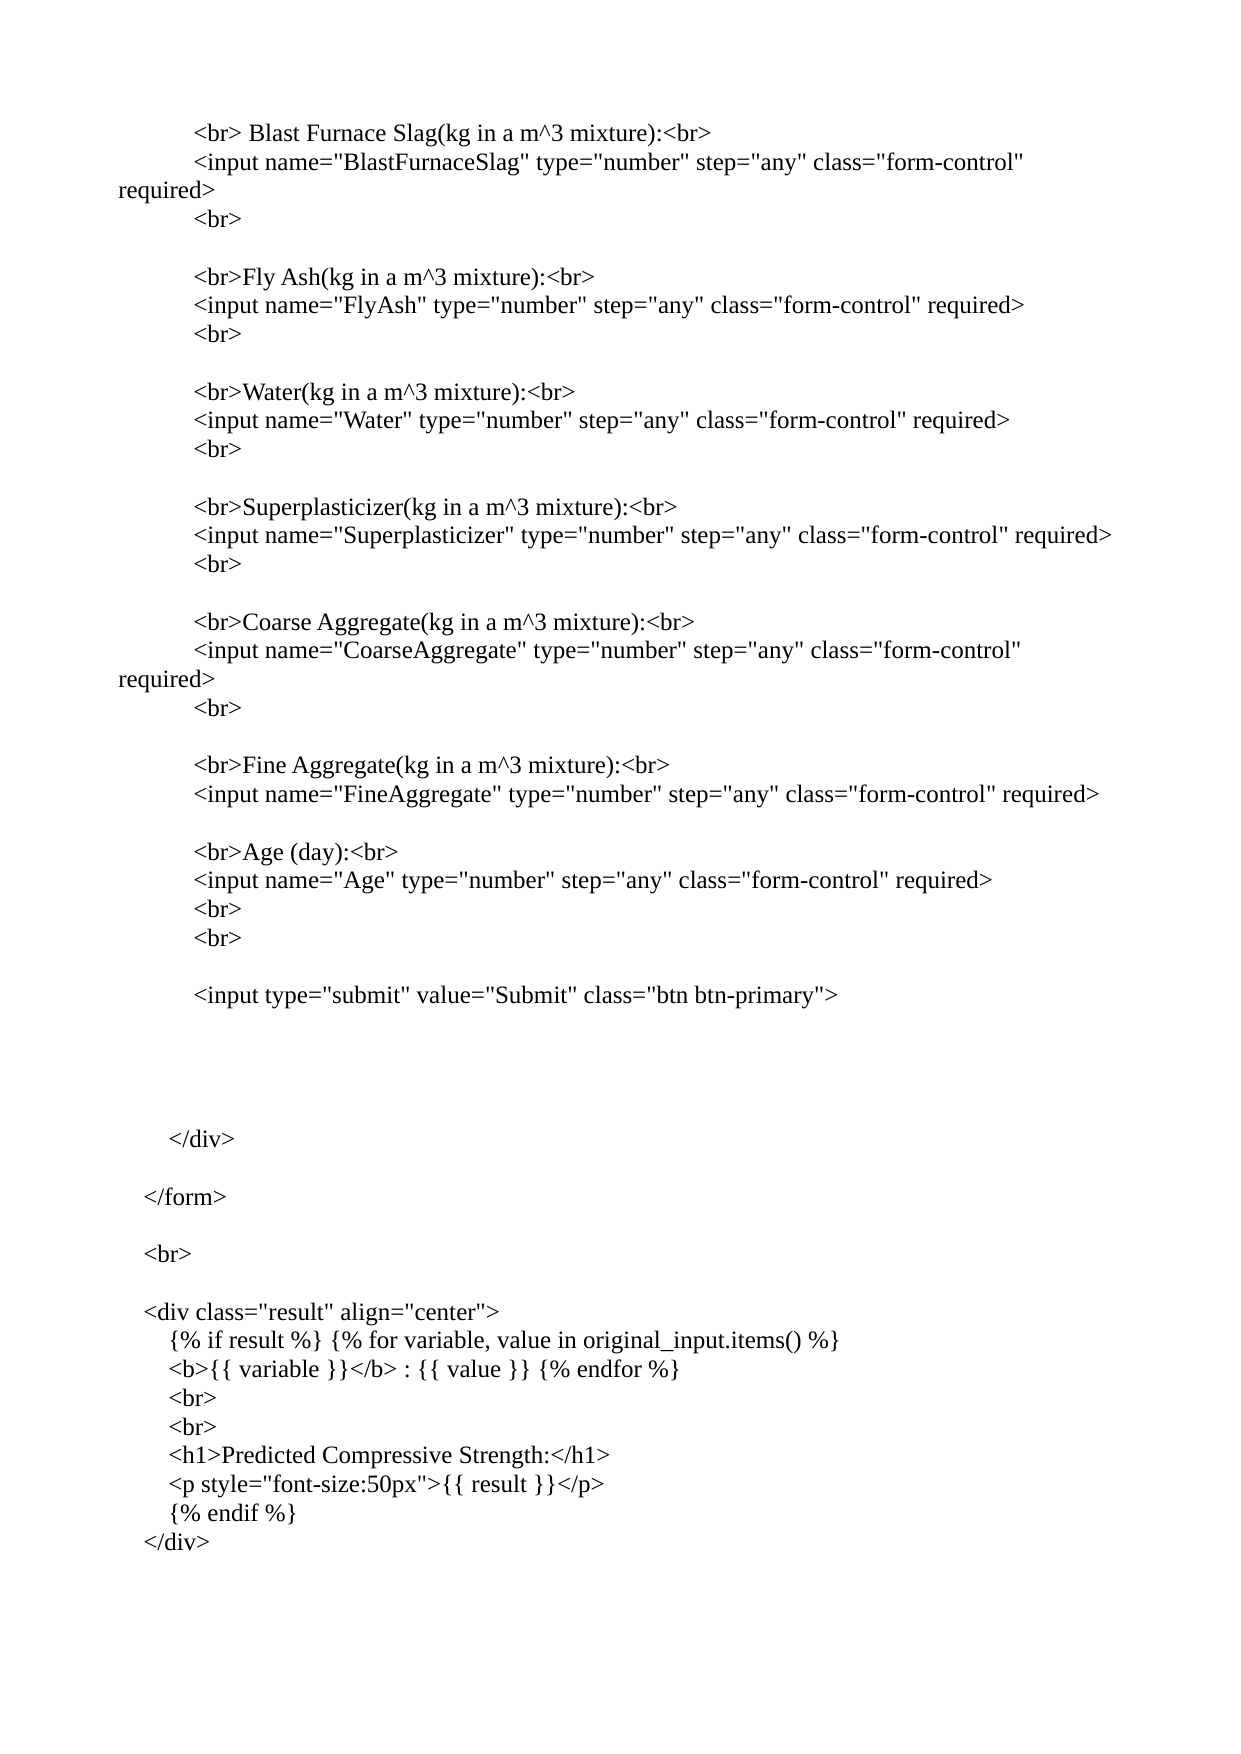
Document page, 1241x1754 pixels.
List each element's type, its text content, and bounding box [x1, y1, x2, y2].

text <p style="font-size:50px">{{ result }}</p> [118, 1469, 1122, 1498]
text <br> [118, 204, 1122, 233]
text <br>Water(kg in a m^3 mixture):<br> [118, 377, 1122, 406]
text <input name="FineAggregate" type="number" step="any" class="form-control" required> [118, 779, 1122, 808]
text <h1>Predicted Compressive Strength:</h1> [118, 1441, 1122, 1469]
text <br> [118, 1239, 1122, 1268]
text </form> [118, 1182, 1122, 1211]
text <br> [118, 923, 1122, 952]
text </div> [118, 1527, 1122, 1556]
text <br> [118, 1412, 1122, 1441]
text <br> [118, 434, 1122, 463]
text <input name="FlyAsh" type="number" step="any" class="form-control" required> [118, 291, 1122, 319]
text <br> [118, 549, 1122, 578]
text <div class="result" align="center"> [118, 1297, 1122, 1326]
text <br>Superplasticizer(kg in a m^3 mixture):<br> [118, 492, 1122, 521]
text <br>Fly Ash(kg in a m^3 mixture):<br> [118, 262, 1122, 291]
text <br> [118, 693, 1122, 722]
text </div> [118, 1124, 1122, 1153]
text <br> [118, 319, 1122, 348]
text <input name="CoarseAggregate" type="number" step="any" class="form-control" required> [118, 636, 1122, 693]
text <input name="Superplasticizer" type="number" step="any" class="form-control" required> [118, 521, 1122, 549]
text <input name="Age" type="number" step="any" class="form-control" required> [118, 866, 1122, 894]
text <input name="BlastFurnaceSlag" type="number" step="any" class="form-control" required> [118, 147, 1122, 204]
text {% if result %} {% for variable, value in original_input.items() %} [118, 1326, 1122, 1354]
text <input type="submit" value="Submit" class="btn btn-primary"> [118, 981, 1122, 1009]
text <b>{{ variable }}</b> : {{ value }} {% endfor %} [118, 1354, 1122, 1383]
text {% endif %} [118, 1498, 1122, 1527]
text <br> [118, 1383, 1122, 1412]
text <br> Blast Furnace Slag(kg in a m^3 mixture):<br> [118, 118, 1122, 147]
text <br>Fine Aggregate(kg in a m^3 mixture):<br> [118, 751, 1122, 779]
text <br> [118, 894, 1122, 923]
text <input name="Water" type="number" step="any" class="form-control" required> [118, 406, 1122, 434]
text <br>Age (day):<br> [118, 837, 1122, 866]
text <br>Coarse Aggregate(kg in a m^3 mixture):<br> [118, 607, 1122, 636]
